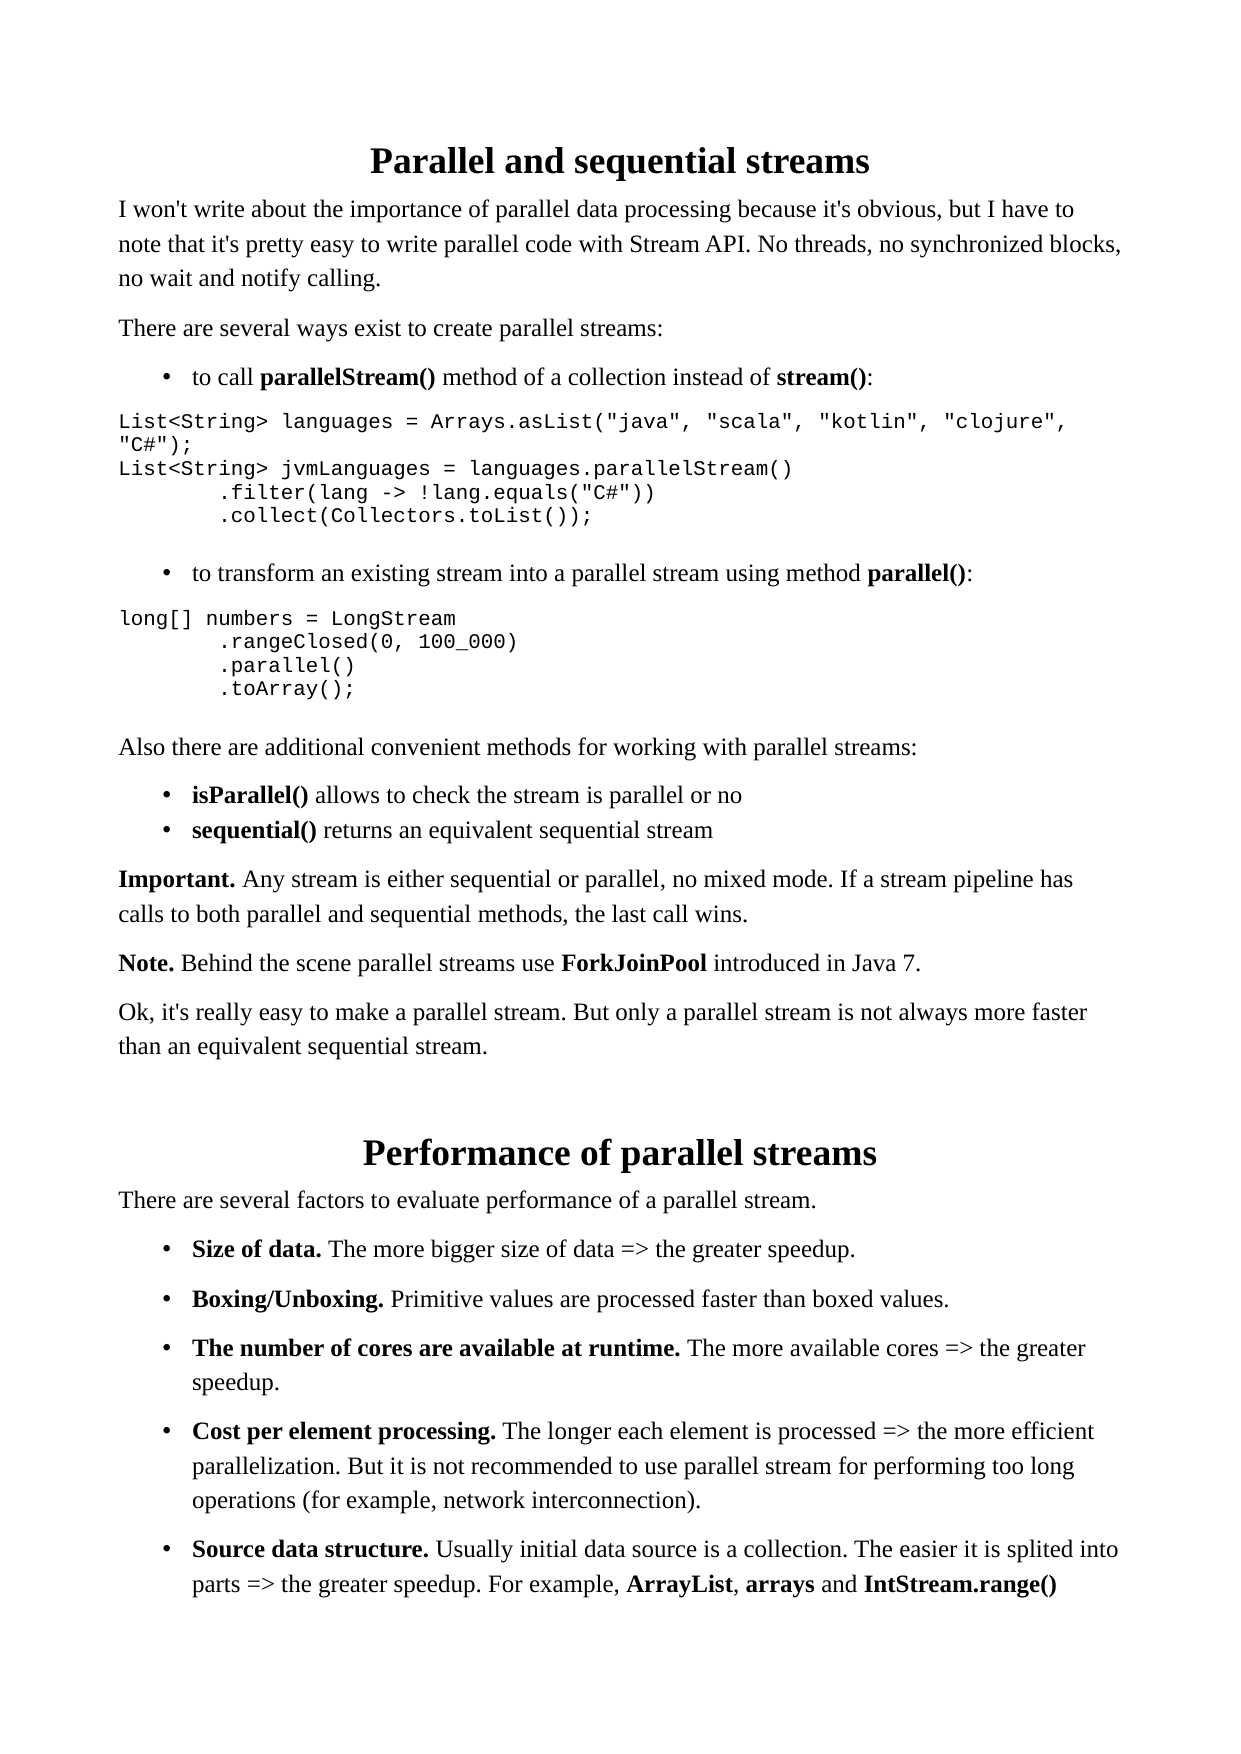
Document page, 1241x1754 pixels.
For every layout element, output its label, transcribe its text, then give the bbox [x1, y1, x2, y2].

list Size of data. The more bigger size of data => the greater speedup. [162, 1234, 1122, 1263]
text long[] numbers = LongStream [118, 607, 1122, 631]
list Source data structure. Usually initial data source is a collection. The easier it is splited into parts => the greater speedup. For example, ArrayList, arrays and IntStream.range() [162, 1534, 1122, 1597]
text I won't write about the importance of parallel data processing because it's obvious, but I have to note that it's pretty easy to write parallel code with Stream API. No threads, no synchronized blocks, no wait and notify calling. [118, 194, 1122, 292]
text There are several ways exist to create parallel streams: [118, 313, 1122, 341]
text .parallel() [118, 655, 1122, 678]
text Also there are additional convenient methods for working with parallel streams: [118, 732, 1122, 760]
text .collect(Collectors.toList()); [118, 505, 1122, 529]
text There are several factors to evaluate performance of a parallel stream. [118, 1186, 1122, 1214]
list to transform an existing stream into a parallel stream using method parallel(): [162, 558, 1122, 587]
text Note. Behind the scene parallel streams use ForkJoinPool introduced in Java 7. [118, 948, 1122, 976]
list sequential() returns an equivalent sequential stream [162, 815, 1122, 844]
list The number of cores are available at runtime. The more available cores => the greater speedup. [162, 1333, 1122, 1396]
subtitle Performance of parallel streams [118, 1130, 1122, 1173]
list to call parallelStream() method of a collection instead of stream(): [162, 362, 1122, 390]
subtitle Parallel and sequential streams [118, 139, 1122, 182]
text List<String> languages = Arrays.asList("java", "scala", "kotlin", "clojure", "C#"); [118, 411, 1122, 458]
text Important. Any stream is either sequential or parallel, no mixed mode. If a stream pipeline has calls to both parallel and sequential methods, the last call wins. [118, 864, 1122, 927]
text .rangeClosed(0, 100_000) [118, 631, 1122, 655]
list isParallel() allows to check the stream is parallel or no [162, 781, 1122, 809]
text List<String> jvmLanguages = languages.parallelStream() [118, 458, 1122, 482]
text .filter(lang -> !lang.equals("C#")) [118, 482, 1122, 505]
text Ok, it's really easy to make a parallel stream. But only a parallel stream is not always more faster than an equivalent sequential stream. [118, 997, 1122, 1060]
list Cost per element processing. The longer each element is processed => the more efficient parallelization. But it is not recommended to use parallel stream for performing too long operations (for example, network interconnection). [162, 1416, 1122, 1514]
list Boxing/Unboxing. Primitive values are processed faster than boxed values. [162, 1284, 1122, 1312]
text .toArray(); [118, 678, 1122, 702]
